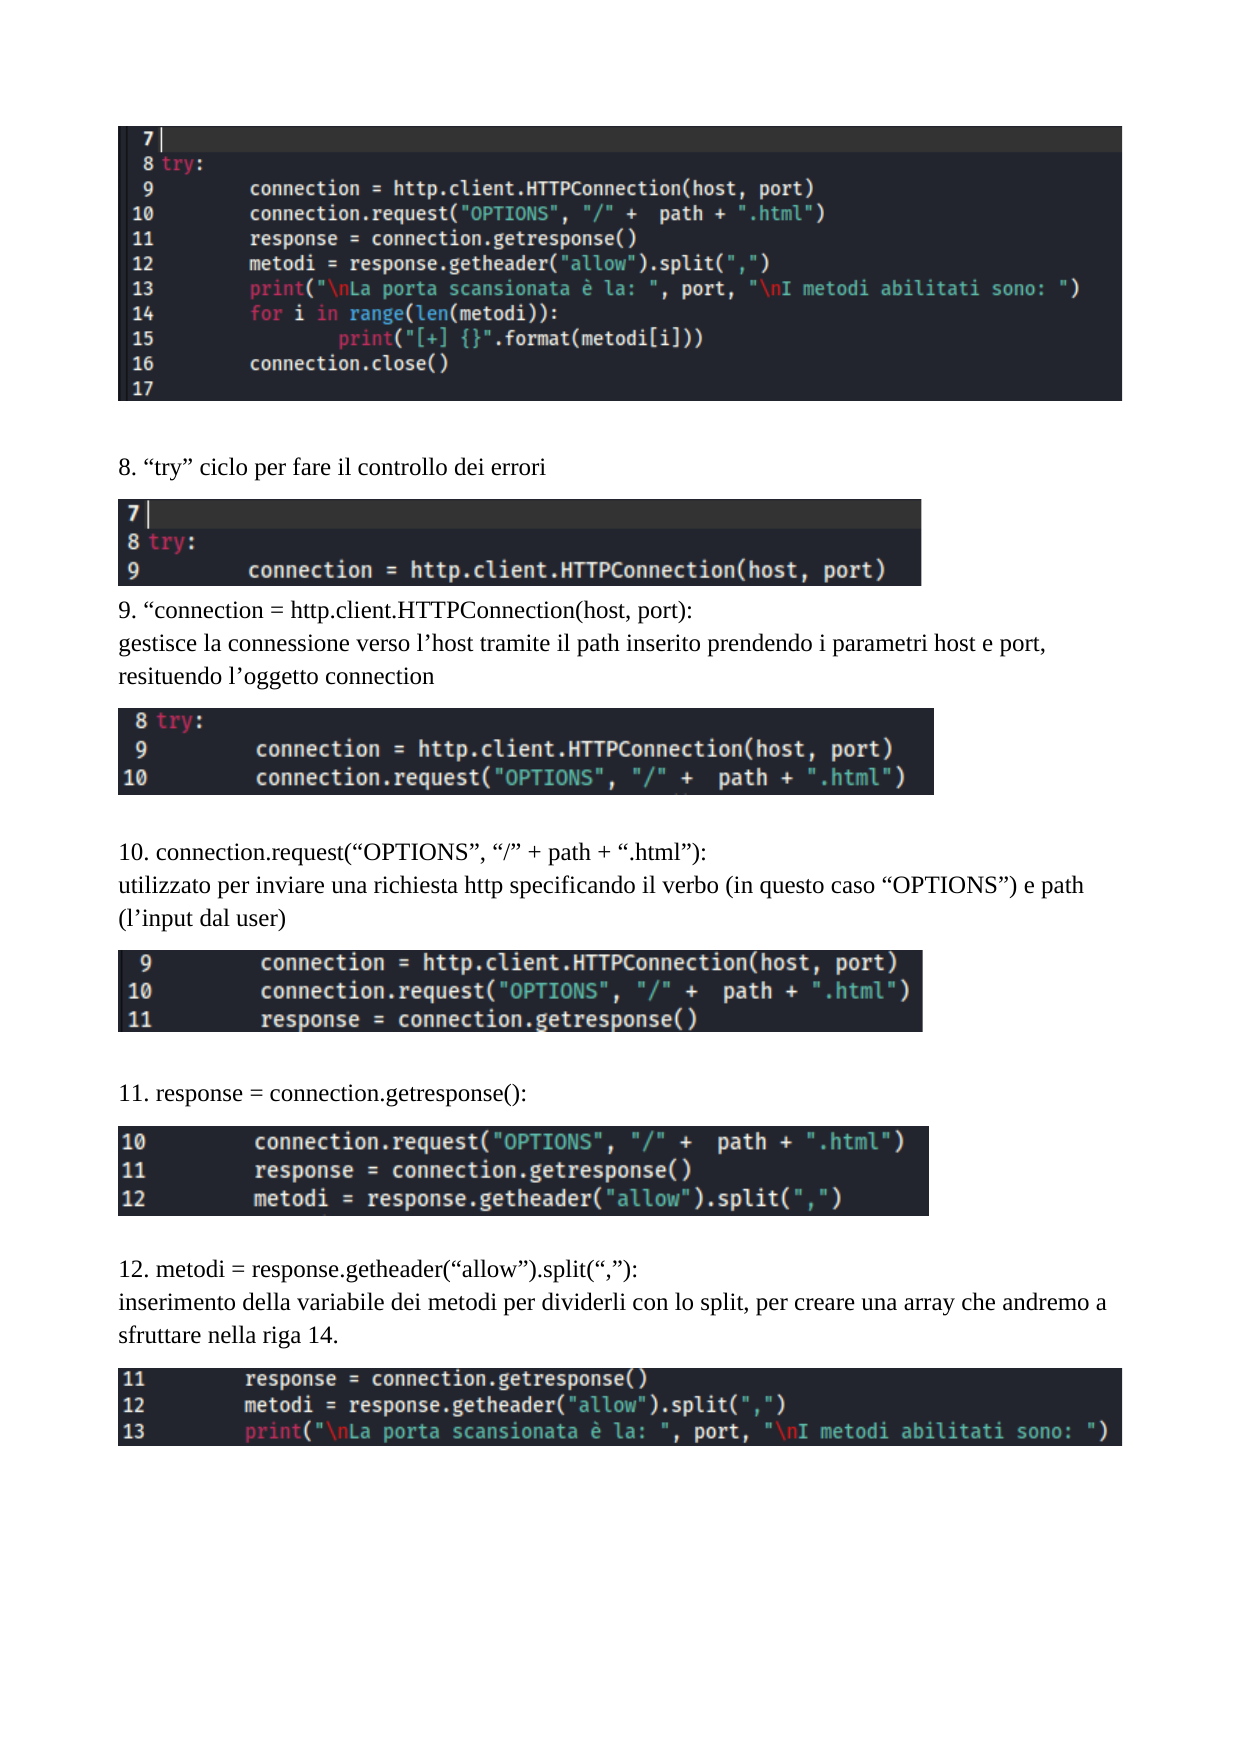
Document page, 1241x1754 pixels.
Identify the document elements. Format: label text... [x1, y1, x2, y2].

picture [118, 950, 923, 1032]
picture [118, 1126, 929, 1216]
picture [118, 1368, 1123, 1446]
text 12. metodi = response.getheader(“allow”).split(“,”): inserimento della variabile dei metodi per dividerli con lo split, per creare una array che andremo a sfruttare nella riga 14. [118, 1254, 1122, 1349]
text 9. “connection = http.client.HTTPConnection(host, port): gestisce la connessione verso l’host tramite il path inserito prendendo i parametri host e port, resituendo l’oggetto connection [118, 595, 1122, 689]
picture [118, 708, 934, 795]
picture [118, 126, 1123, 401]
picture [118, 499, 922, 586]
text 8. “try” ciclo per fare il controllo dei errori [118, 452, 1122, 481]
text 10. connection.request(“OPTIONS”, “/” + path + “.html”): utilizzato per inviare una richiesta http specificando il verbo (in questo caso “OPTIONS”) e path (l’input dal user) [118, 837, 1122, 931]
text 11. response = connection.getresponse(): [118, 1078, 1122, 1107]
